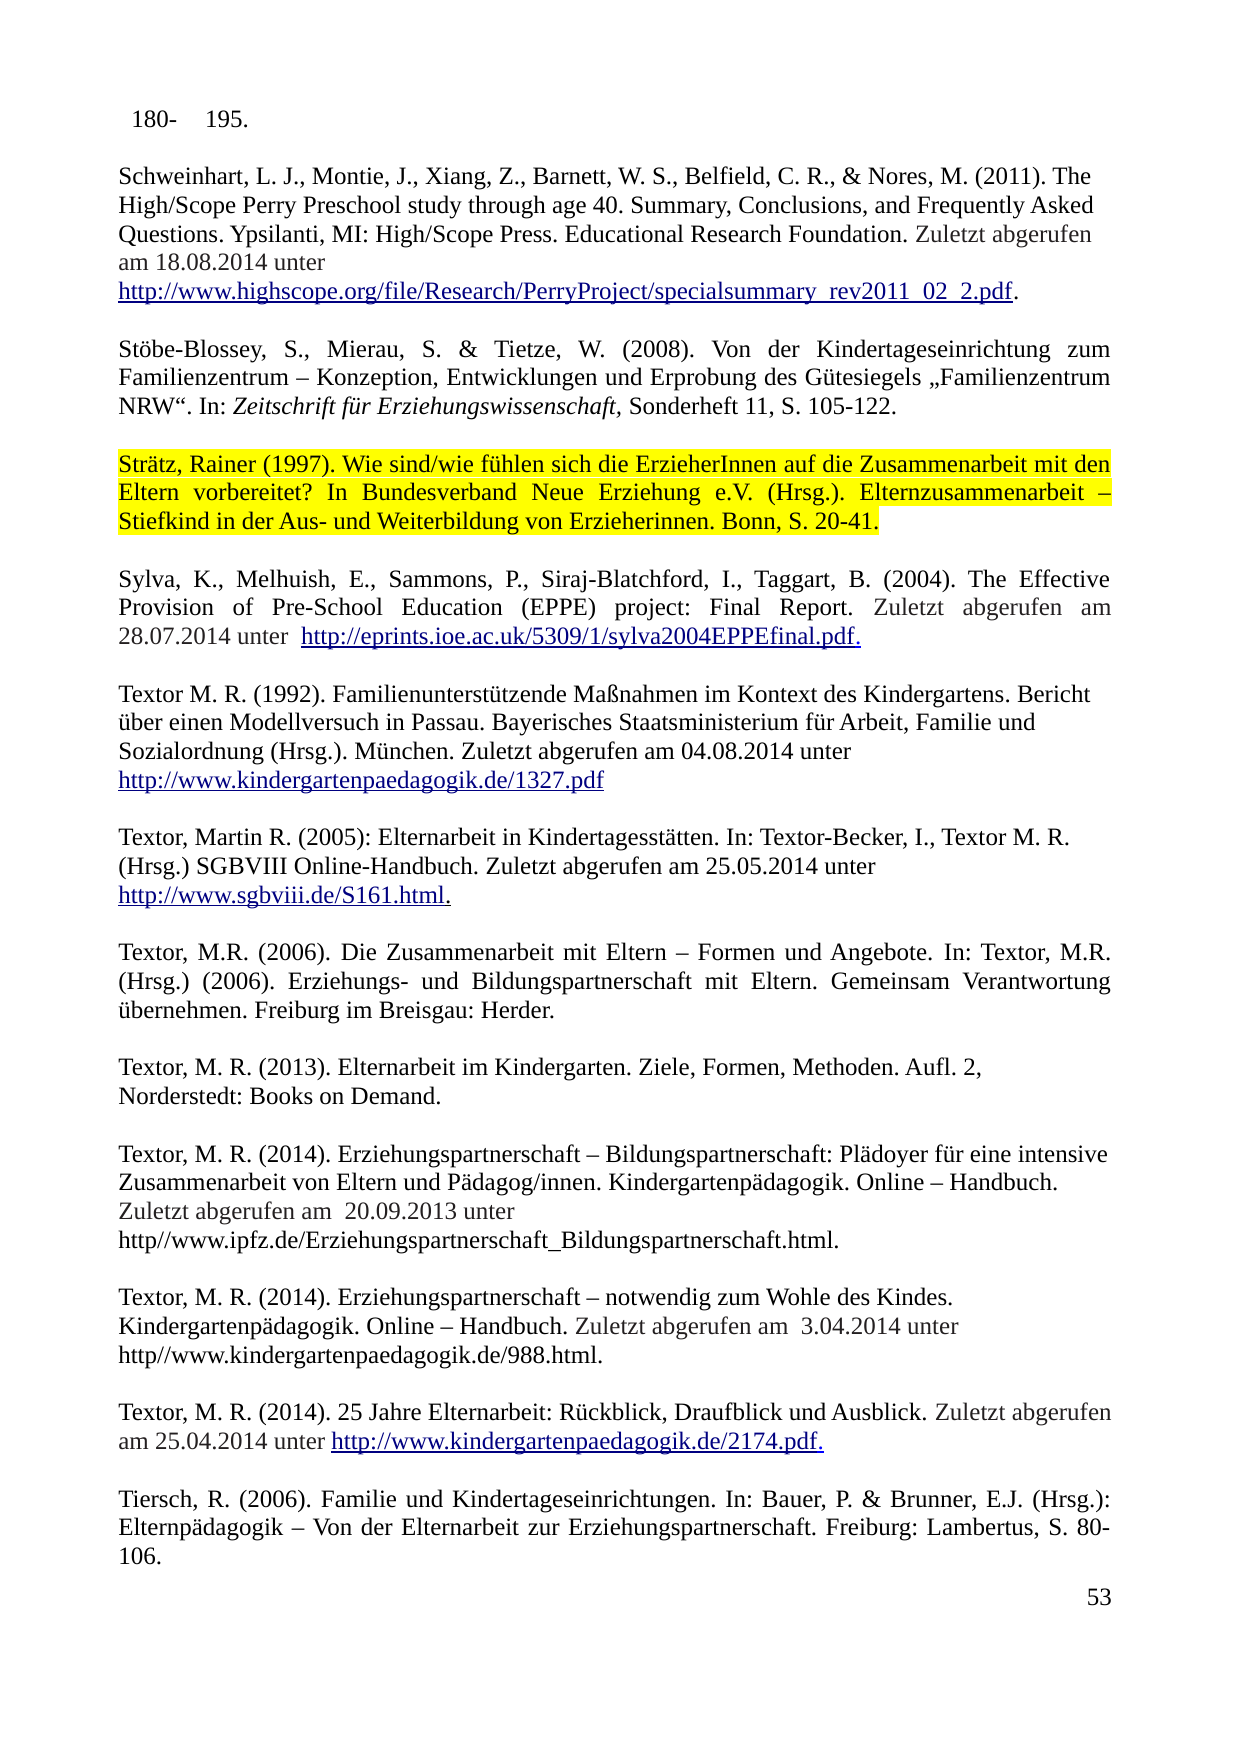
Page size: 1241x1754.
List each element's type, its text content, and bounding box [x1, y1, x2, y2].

text Schweinhart, L. J., Montie, J., Xiang, Z., Barnett, W. S., Belfield, C. R., & Nores, M. (2011). The High/Scope Perry Preschool study through age 40. Summary, Conclusions, and Frequently Asked Questions. Ypsilanti, MI: High/Scope Press. Educational Research Foundation. Zuletzt abgerufen am 18.08.2014 unter http://www.highscope.org/file/Research/PerryProject/specialsummary_rev2011_02_2.pdf. [118, 161, 1111, 305]
text Textor, Martin R. (2005): Elternarbeit in Kindertagesstätten. In: Textor-Becker, I., Textor M. R. (Hrsg.) SGBVIII Online-Handbuch. Zuletzt abgerufen am 25.05.2014 unter http://www.sgbviii.de/S161.html. [118, 822, 1111, 909]
text Textor, M. R. (2014). Erziehungspartnerschaft – notwendig zum Wohle des Kindes. Kindergartenpädagogik. Online – Handbuch. Zuletzt abgerufen am 3.04.2014 unter http//www.kindergartenpaedagogik.de/988.html. [118, 1282, 1111, 1369]
text 180- 195. [57, 104, 1111, 132]
text Strätz, Rainer (1997). Wie sind/wie fühlen sich die ErzieherInnen auf die Zusammenarbeit mit den Eltern vorbereitet? In Bundesverband Neue Erziehung e.V. (Hrsg.). Elternzusammenarbeit – Stiefkind in der Aus- und Weiterbildung von Erzieherinnen. Bonn, S. 20-41. [118, 449, 1111, 535]
text Textor, M. R. (2014). 25 Jahre Elternarbeit: Rückblick, Draufblick und Ausblick. Zuletzt abgerufen am 25.04.2014 unter http://www.kindergartenpaedagogik.de/2174.pdf. [118, 1397, 1111, 1455]
text Tiersch, R. (2006). Familie und Kindertageseinrichtungen. In: Bauer, P. & Brunner, E.J. (Hrsg.): Elternpädagogik – Von der Elternarbeit zur Erziehungspartnerschaft. Freiburg: Lambertus, S. 80-106. [118, 1484, 1111, 1570]
text Textor, M.R. (2006). Die Zusammenarbeit mit Eltern – Formen und Angebote. In: Textor, M.R. (Hrsg.) (2006). Erziehungs- und Bildungspartnerschaft mit Eltern. Gemeinsam Verantwortung übernehmen. Freiburg im Breisgau: Herder. [118, 937, 1111, 1024]
text Textor, M. R. (2013). Elternarbeit im Kindergarten. Ziele, Formen, Methoden. Aufl. 2, Norderstedt: Books on Demand. [118, 1052, 1111, 1110]
text Textor M. R. (1992). Familienunterstützende Maßnahmen im Kontext des Kindergartens. Bericht über einen Modellversuch in Passau. Bayerisches Staatsministerium für Arbeit, Familie und Sozialordnung (Hrsg.). München. Zuletzt abgerufen am 04.08.2014 unter http://www.kindergartenpaedagogik.de/1327.pdf [118, 679, 1111, 794]
text Textor, M. R. (2014). Erziehungspartnerschaft – Bildungspartnerschaft: Plädoyer für eine intensive Zusammenarbeit von Eltern und Pädagog/innen. Kindergartenpädagogik. Online – Handbuch. Zuletzt abgerufen am 20.09.2013 unter http//www.ipfz.de/Erziehungspartnerschaft_Bildungspartnerschaft.html. [118, 1139, 1111, 1254]
text Stöbe-Blossey, S., Mierau, S. & Tietze, W. (2008). Von der Kindertageseinrichtung zum Familienzentrum – Konzeption, Entwicklungen und Erprobung des Gütesiegels „Familienzentrum NRW“. In: Zeitschrift für Erziehungswissenschaft, Sonderheft 11, S. 105-122. [118, 334, 1111, 420]
text Sylva, K., Melhuish, E., Sammons, P., Siraj-Blatchford, I., Taggart, B. (2004). The Effective Provision of Pre-School Education (EPPE) project: Final Report. Zuletzt abgerufen am 28.07.2014 unter http://eprints.ioe.ac.uk/5309/1/sylva2004EPPEfinal.pdf. [118, 564, 1111, 650]
